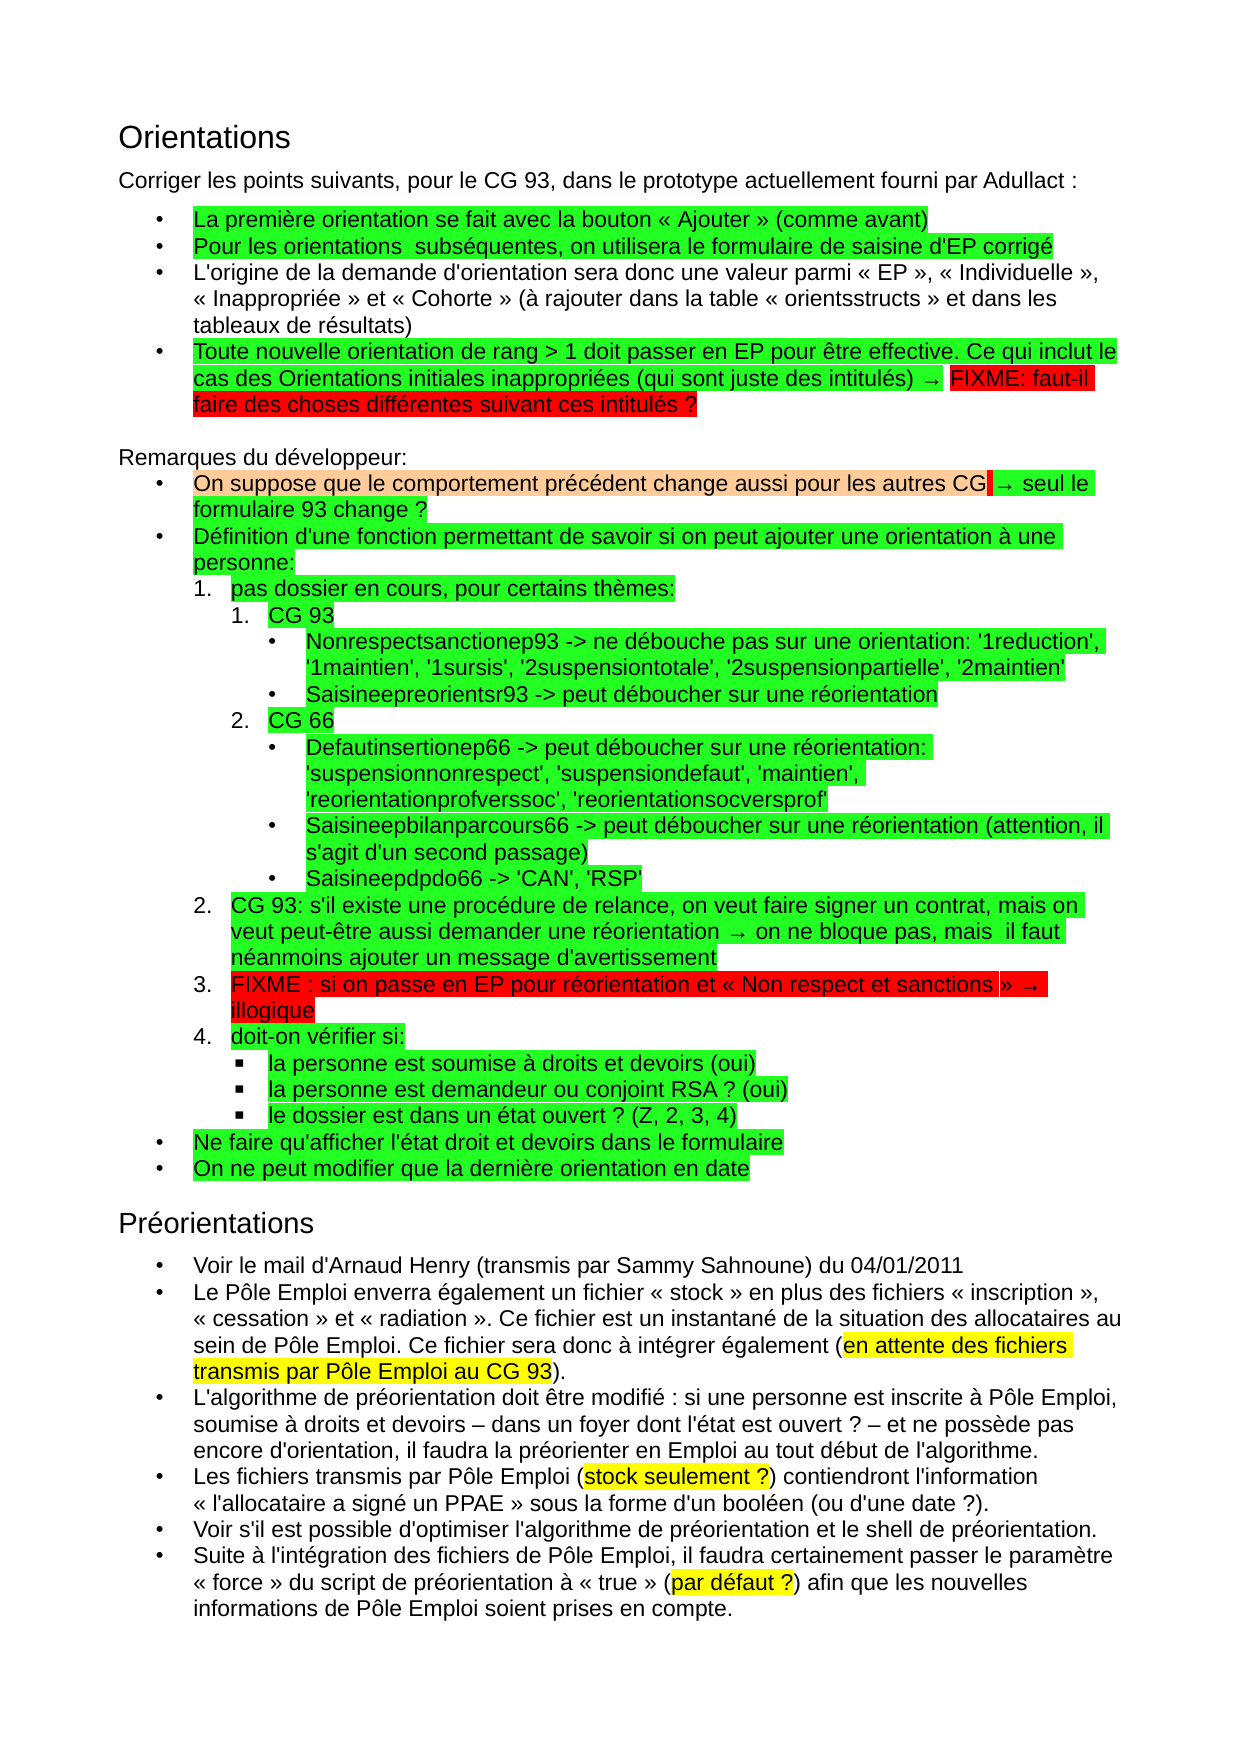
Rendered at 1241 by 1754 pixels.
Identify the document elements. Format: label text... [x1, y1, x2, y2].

list FIXME : si on passe en EP pour réorientation et « Non respect et sanctions » → illogique [193, 971, 1122, 1023]
list le dossier est dans un état ouvert ? (Z, 2, 3, 4) [231, 1102, 1122, 1129]
list pas dossier en cours, pour certains thèmes: [193, 575, 1122, 602]
list Les fichiers transmis par Pôle Emploi (stock seulement ?) contiendront l'information « l'allocataire a signé un PPAE » sous la forme d'un booléen (ou d'une date ?). [156, 1463, 1122, 1516]
list Pour les orientations subséquentes, on utilisera le formulaire de saisine d'EP corrigé [156, 233, 1122, 259]
list Voir s'il est possible d'optimiser l'algorithme de préorientation et le shell de préorientation. [156, 1516, 1122, 1542]
list Saisineepreorientsr93 -> peut déboucher sur une réorientation [268, 681, 1122, 707]
list la personne est demandeur ou conjoint RSA ? (oui) [231, 1076, 1122, 1102]
list la personne est soumise à droits et devoirs (oui) [231, 1050, 1122, 1076]
list CG 93: s'il existe une procédure de relance, on veut faire signer un contrat, mais on veut peut-être aussi demander une réorientation → on ne bloque pas, mais il faut néanmoins ajouter un message d'avertissement [193, 892, 1122, 971]
list L'origine de la demande d'orientation sera donc une valeur parmi « EP », « Individuelle », « Inappropriée » et « Cohorte » (à rajouter dans la table « orientsstructs » et dans les tableaux de résultats) [156, 259, 1122, 338]
list Saisineepdpdo66 -> 'CAN', 'RSP' [268, 865, 1122, 892]
list Saisineepbilanparcours66 -> peut déboucher sur une réorientation (attention, il s'agit d'un second passage) [268, 812, 1122, 865]
list doit-on vérifier si: [193, 1023, 1122, 1050]
list CG 93 [231, 602, 1122, 628]
subtitle Préorientations [118, 1206, 1122, 1240]
list Toute nouvelle orientation de rang > 1 doit passer en EP pour être effective. Ce qui inclut le cas des Orientations initiales inappropriées (qui sont juste des intitulés) → FIXME: faut-il faire des choses différentes suivant ces intitulés ? [156, 338, 1122, 417]
list L'algorithme de préorientation doit être modifié : si une personne est inscrite à Pôle Emploi, soumise à droits et devoirs – dans un foyer dont l'état est ouvert ? – et ne possède pas encore d'orientation, il faudra la préorienter en Emploi au tout début de l'algorithme. [156, 1384, 1122, 1463]
list CG 66 [231, 707, 1122, 733]
list Nonrespectsanctionep93 -> ne débouche pas sur une orientation: '1reduction', '1maintien', '1sursis', '2suspensiontotale', '2suspensionpartielle', '2maintien' [268, 628, 1122, 681]
text Corriger les points suivants, pour le CG 93, dans le prototype actuellement fourni par Adullact : [118, 167, 1122, 194]
list Ne faire qu'afficher l'état droit et devoirs dans le formulaire [156, 1129, 1122, 1155]
list Defautinsertionep66 -> peut déboucher sur une réorientation: 'suspensionnonrespect', 'suspensiondefaut', 'maintien', 'reorientationprofverssoc', 'reorientationsocversprof' [268, 733, 1122, 812]
text Remarques du développeur: [118, 443, 1122, 470]
list Le Pôle Emploi enverra également un fichier « stock » en plus des fichiers « inscription », « cessation » et « radiation ». Ce fichier est un instantané de la situation des allocataires au sein de Pôle Emploi. Ce fichier sera donc à intégrer également (en attente des fichiers transmis par Pôle Emploi au CG 93). [156, 1279, 1122, 1384]
list La première orientation se fait avec la bouton « Ajouter » (comme avant) [156, 206, 1122, 233]
list On ne peut modifier que la dernière orientation en date [156, 1155, 1122, 1181]
subtitle Orientations [118, 118, 1122, 155]
list Suite à l'intégration des fichiers de Pôle Emploi, il faudra certainement passer le paramètre « force » du script de préorientation à « true » (par défaut ?) afin que les nouvelles informations de Pôle Emploi soient prises en compte. [156, 1542, 1122, 1621]
list On suppose que le comportement précédent change aussi pour les autres CG → seul le formulaire 93 change ? [156, 470, 1122, 523]
list Définition d'une fonction permettant de savoir si on peut ajouter une orientation à une personne: [156, 523, 1122, 575]
list Voir le mail d'Arnaud Henry (transmis par Sammy Sahnoune) du 04/01/2011 [156, 1252, 1122, 1279]
